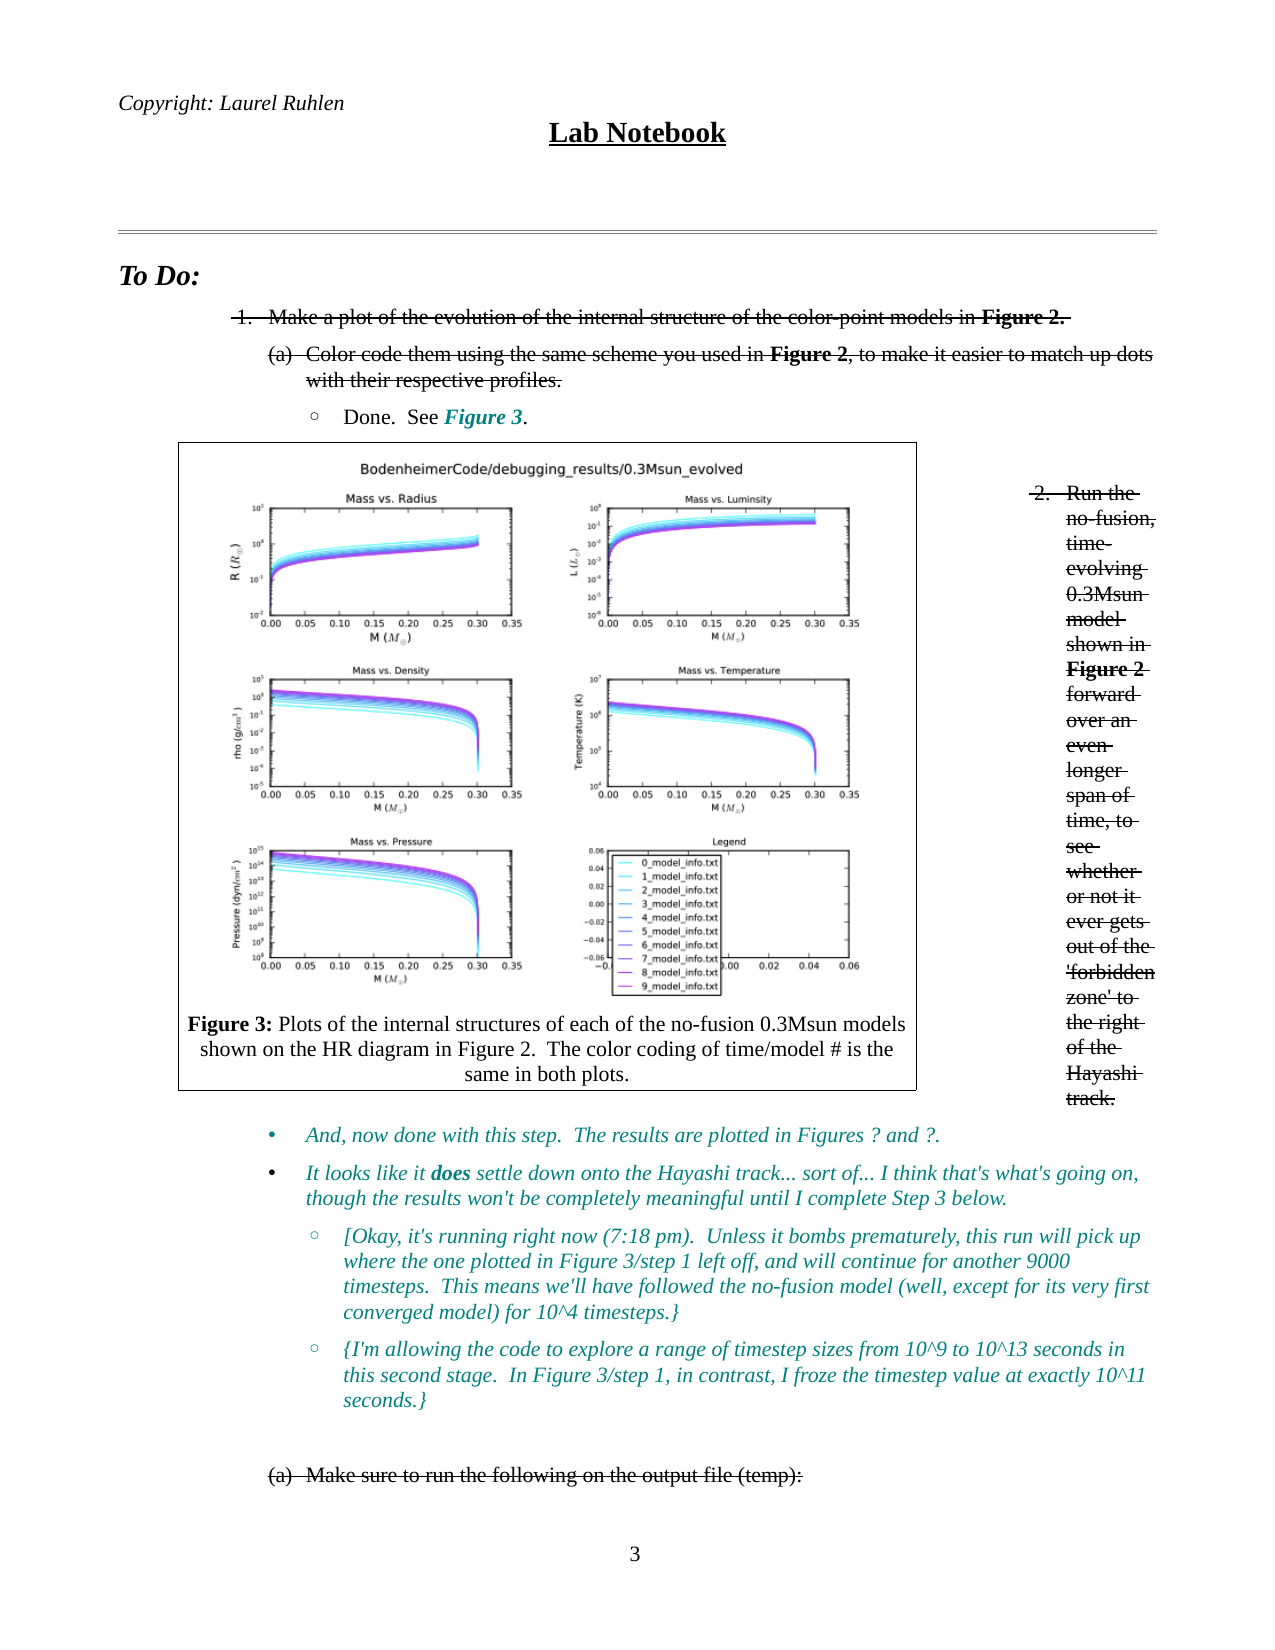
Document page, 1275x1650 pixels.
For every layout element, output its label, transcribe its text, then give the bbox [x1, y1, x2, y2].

picture [181, 457, 913, 1011]
list Make a plot of the evolution of the internal structure of the color-point models in Figure 2. [231, 304, 1157, 329]
subtitle To Do: [118, 258, 1157, 291]
list It looks like it does settle down onto the Hayashi track... sort of... I think that's what's going on, though the results won't be completely meaningful until I complete Step 3 below. [268, 1160, 1157, 1211]
list Done. See Figure 3. [306, 404, 1157, 429]
list Color code them using the same scheme you used in Figure 2, to make it easier to match up dots with their respective profiles. [268, 341, 1157, 392]
list [Okay, it's running right now (7:18 pm). Unless it bombs prematurely, this run will pick up where the one plotted in Figure 3/step 1 left off, and will continue for another 9000 timesteps. This means we'll have followed the no-fusion model (well, except for its very first converged model) for 10^4 timesteps.} [306, 1223, 1157, 1324]
list {I'm allowing the code to explore a range of timestep sizes from 10^9 to 10^13 seconds in this second stage. In Figure 3/step 1, in contrast, I froze the timestep value at exactly 10^11 seconds.} [306, 1336, 1157, 1412]
list Run the no-fusion, time-evolving 0.3Msun model shown in Figure 2 forward over an even longer span of time, to see whether or not it ever gets out of the 'forbidden zone' to the right of the Hayashi track. [231, 480, 1157, 1110]
list Make sure to run the following on the output file (temp): [268, 1462, 1157, 1487]
list And, now done with this step. The results are plotted in Figures ? and ?. [268, 1122, 1157, 1148]
list Figure 3: Plots of the internal structures of each of the no-fusion 0.3Msun models shown on the HR diagram in Figure 2. The color coding of time/model # is the same in both plots. [181, 1011, 913, 1087]
